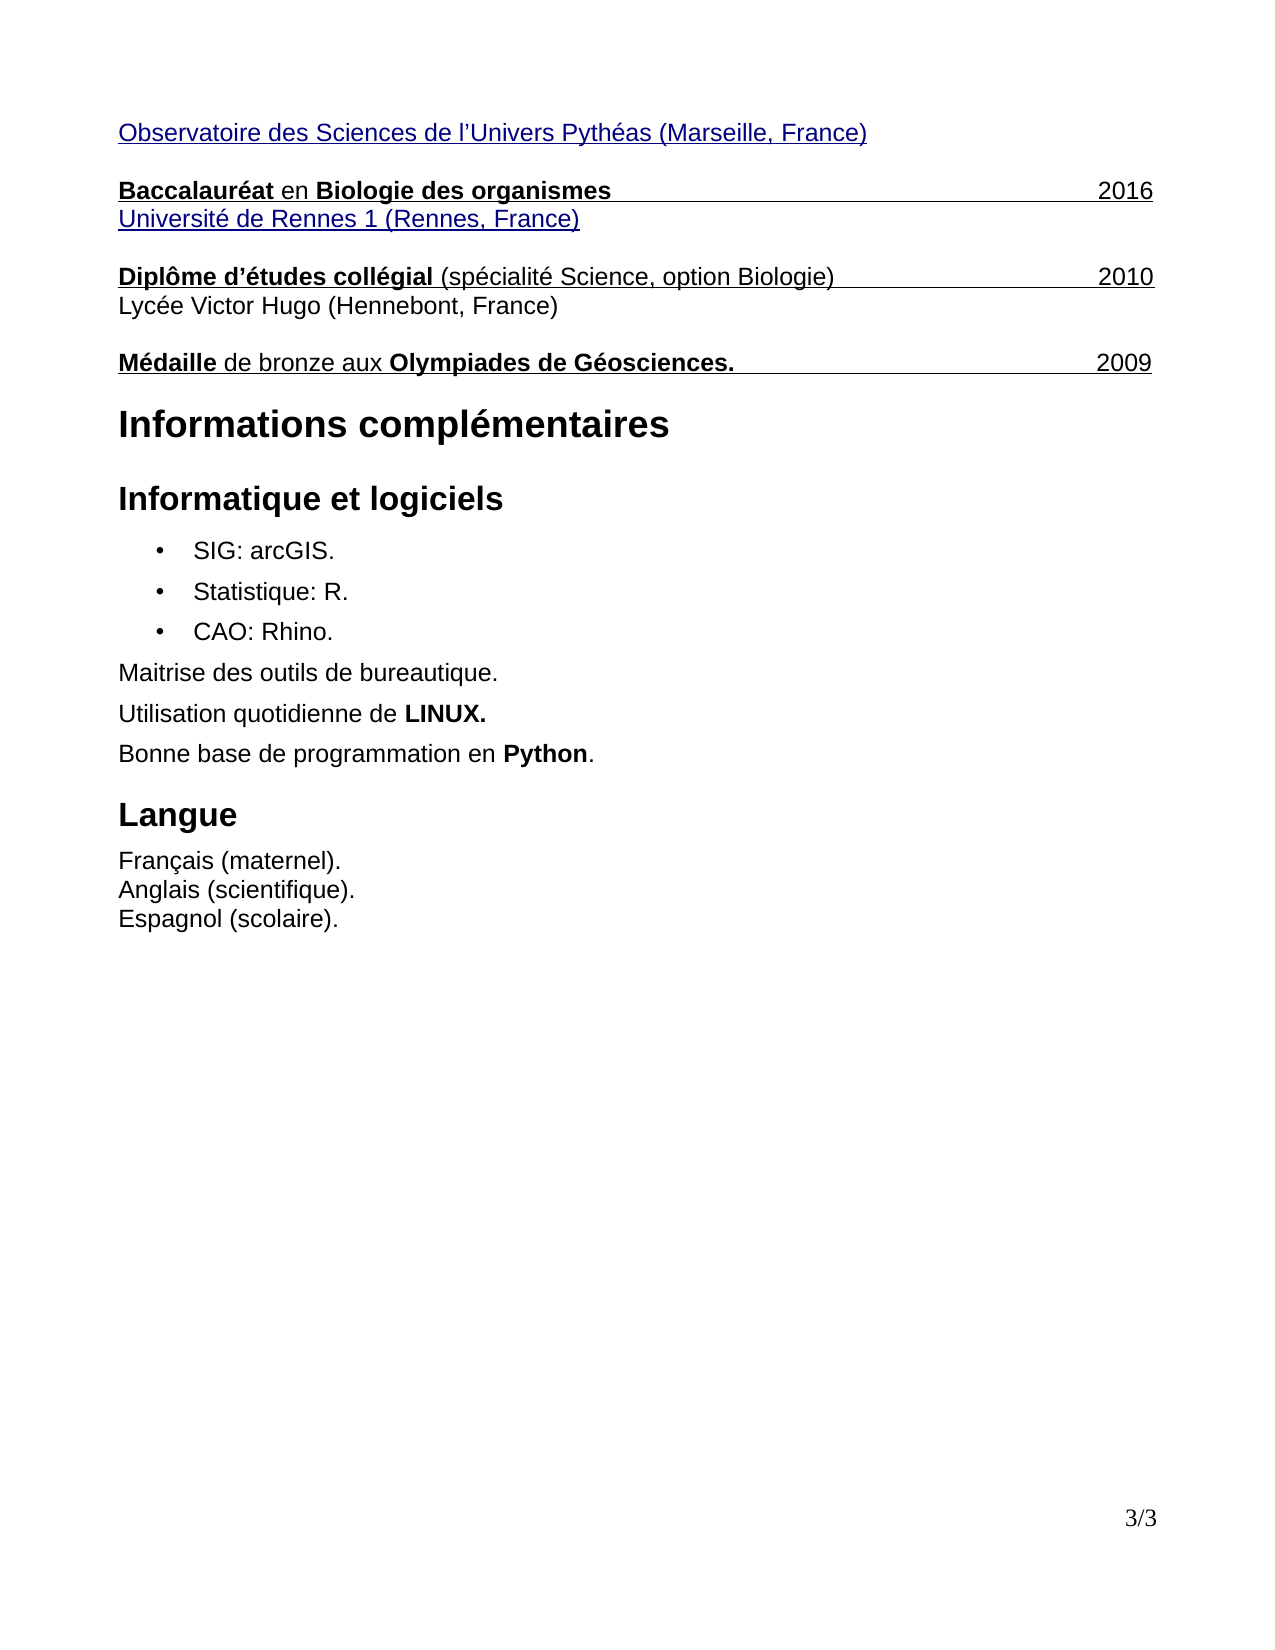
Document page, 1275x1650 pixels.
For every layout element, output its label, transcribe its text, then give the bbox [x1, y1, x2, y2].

text Observatoire des Sciences de l’Univers Pythéas (Marseille, France) [118, 118, 1157, 147]
text Utilisation quotidienne de LINUX. [118, 699, 1157, 727]
text Français (maternel). [118, 846, 1157, 875]
text Anglais (scientifique). [118, 875, 1157, 903]
text Médaille de bronze aux Olympiades de Géosciences. 2009 [118, 348, 1157, 377]
text Maitrise des outils de bureautique. [118, 658, 1157, 687]
list Statistique: R. [156, 577, 1157, 606]
text Université de Rennes 1 (Rennes, France) [118, 204, 1157, 233]
text Diplôme d’études collégial (spécialité Science, option Biologie) 2010 [118, 262, 1157, 291]
text Lycée Victor Hugo (Hennebont, France) [118, 291, 1157, 319]
text Espagnol (scolaire). [118, 903, 1157, 932]
subtitle Informations complémentaires [118, 402, 1157, 446]
list CAO: Rhino. [156, 617, 1157, 646]
subtitle Langue [118, 795, 1157, 833]
list SIG: arcGIS. [156, 536, 1157, 565]
subtitle Informatique et logiciels [118, 479, 1157, 517]
text Baccalauréat en Biologie des organismes 2016 [118, 176, 1157, 204]
text Bonne base de programmation en Python. [118, 739, 1157, 768]
